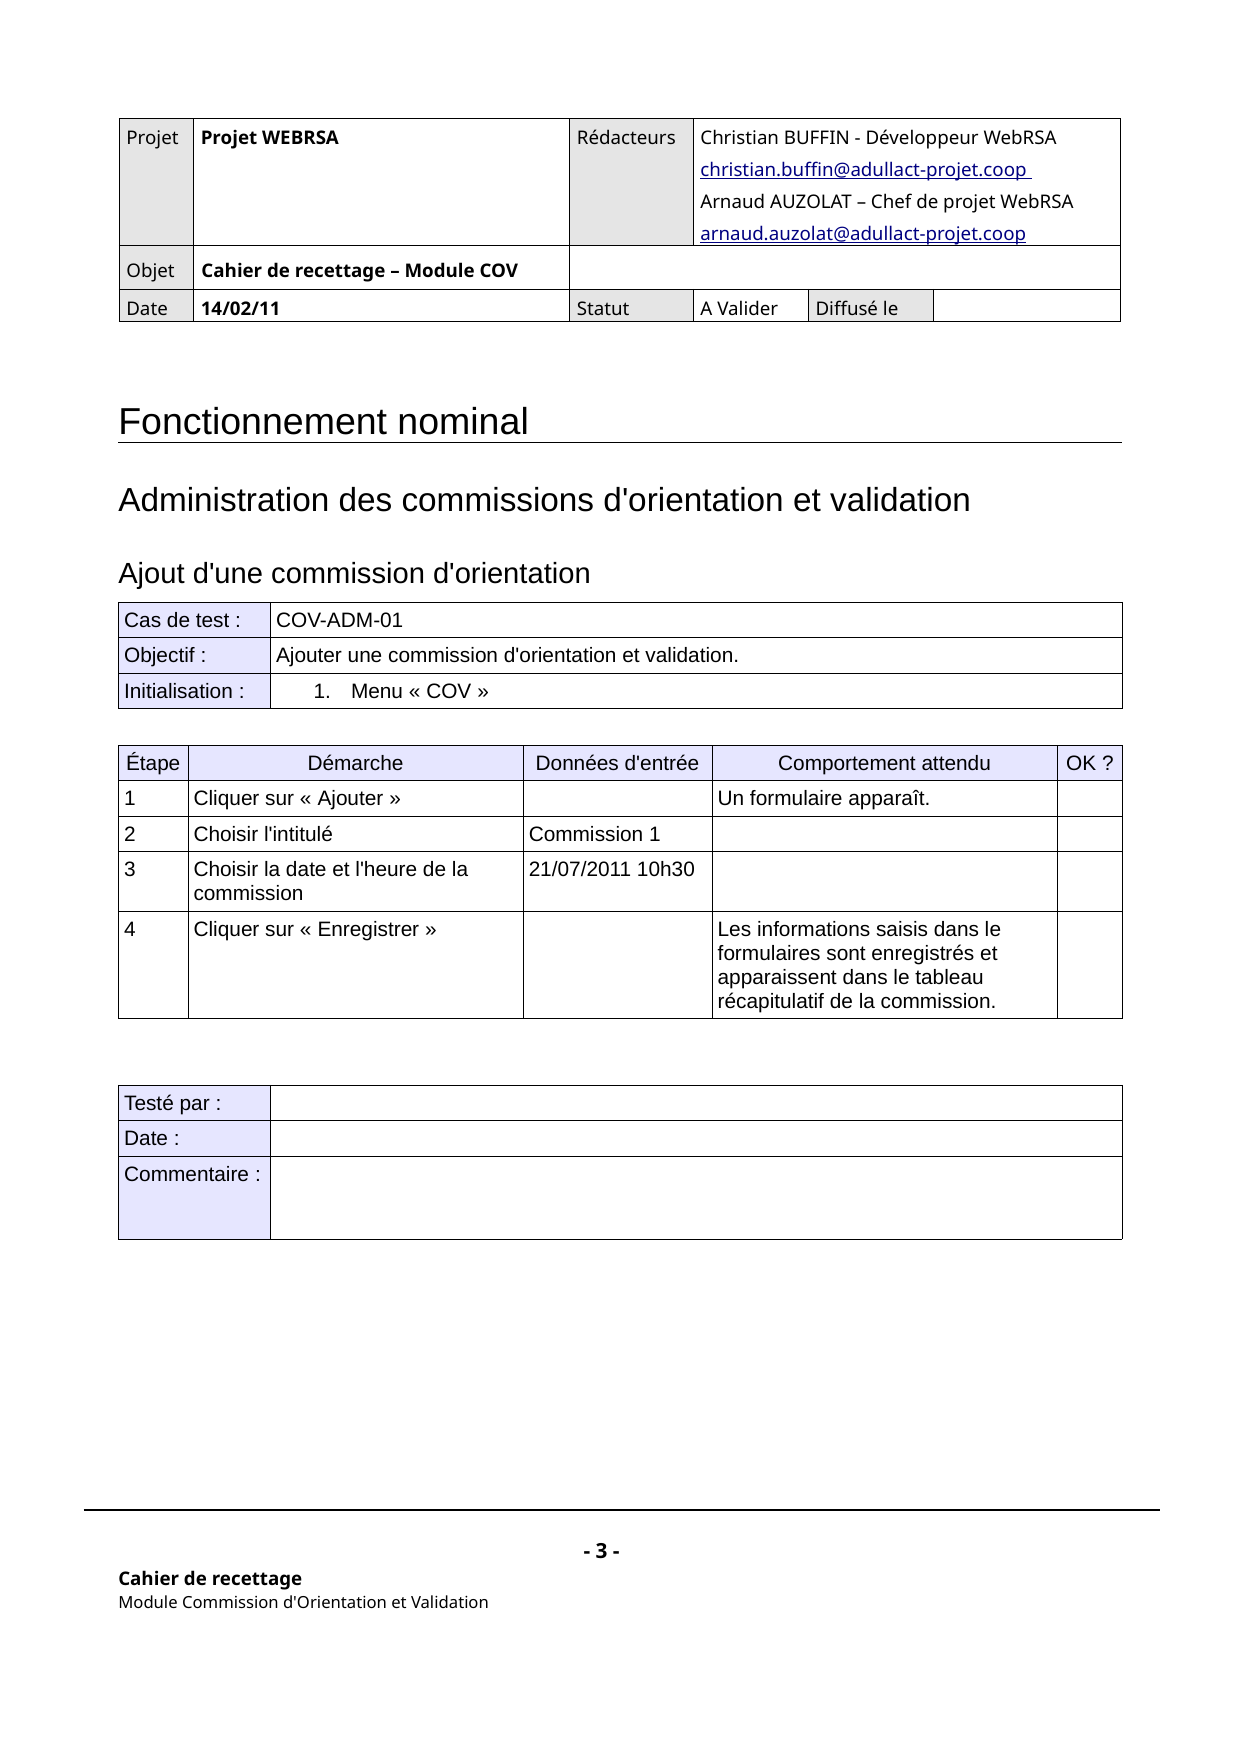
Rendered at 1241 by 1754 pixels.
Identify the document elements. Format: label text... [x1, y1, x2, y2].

table_cell Choisir la date et l'heure de la commission [189, 852, 523, 911]
table_header COV-ADM-01 [271, 603, 1122, 637]
table_cell 21/07/2011 10h30 [524, 852, 712, 911]
table_cell 2 [119, 817, 188, 851]
subtitle Administration des commissions d'orientation et validation [118, 480, 1122, 518]
table_cell Ajouter une commission d'orientation et validation. [271, 638, 1122, 673]
table_cell [713, 817, 1057, 851]
table_cell [271, 1157, 1122, 1239]
table_cell [1058, 912, 1122, 1018]
table_header Testé par : [119, 1086, 270, 1120]
table_cell [524, 781, 712, 816]
table_header Cas de test : [119, 603, 270, 637]
table_cell Les informations saisis dans le formulaires sont enregistrés et apparaissent dans le tableau récapitulatif de la commission. [713, 912, 1057, 1018]
table_header Étape [119, 746, 188, 780]
table_cell 4 [119, 912, 188, 1018]
table_cell Cliquer sur « Ajouter » [189, 781, 523, 816]
subtitle Fonctionnement nominal [118, 399, 1122, 442]
table_cell Objectif : [119, 638, 270, 673]
table_cell Commission 1 [524, 817, 712, 851]
table_cell [524, 912, 712, 1018]
table_cell Menu « COV » [271, 674, 1122, 708]
table_cell [713, 852, 1057, 911]
table_cell [1058, 817, 1122, 851]
table_cell 1 [119, 781, 188, 816]
table_header Démarche [189, 746, 523, 780]
table_header Comportement attendu [713, 746, 1057, 780]
table_cell [1058, 852, 1122, 911]
table_cell Commentaire : [119, 1157, 270, 1239]
table_cell Date : [119, 1121, 270, 1156]
table_header [271, 1086, 1122, 1120]
table_cell Initialisation : [119, 674, 270, 708]
table_cell [1058, 781, 1122, 816]
table_cell Cliquer sur « Enregistrer » [189, 912, 523, 1018]
table_cell [271, 1121, 1122, 1156]
table_header OK ? [1058, 746, 1122, 780]
table_cell Choisir l'intitulé [189, 817, 523, 851]
table_header Données d'entrée [524, 746, 712, 780]
subtitle Ajout d'une commission d'orientation [118, 556, 1122, 589]
table_cell Un formulaire apparaît. [713, 781, 1057, 816]
table_cell 3 [119, 852, 188, 911]
